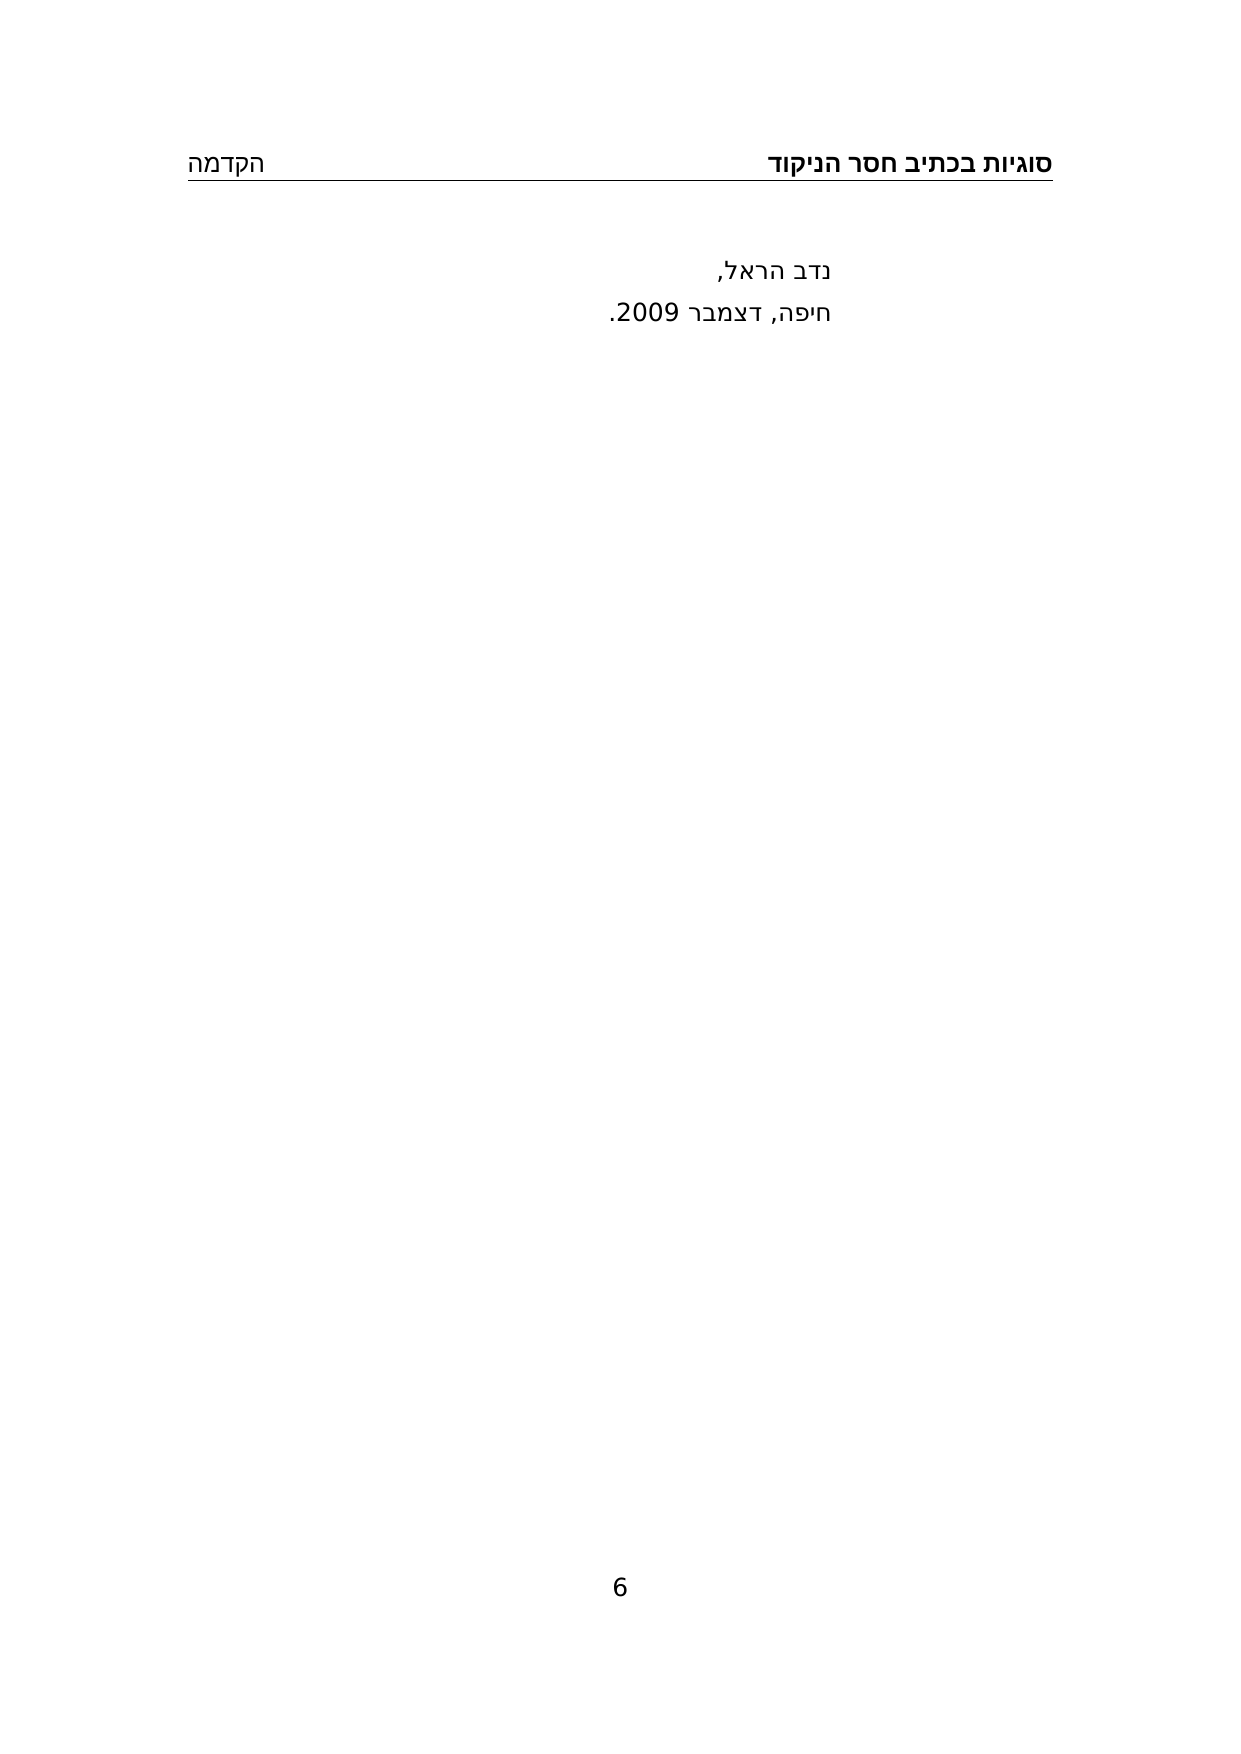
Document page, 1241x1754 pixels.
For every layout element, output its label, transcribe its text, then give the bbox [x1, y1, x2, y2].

text חיפה, דצמבר 2009. [187, 298, 831, 327]
text נדב הראל, [187, 256, 831, 286]
